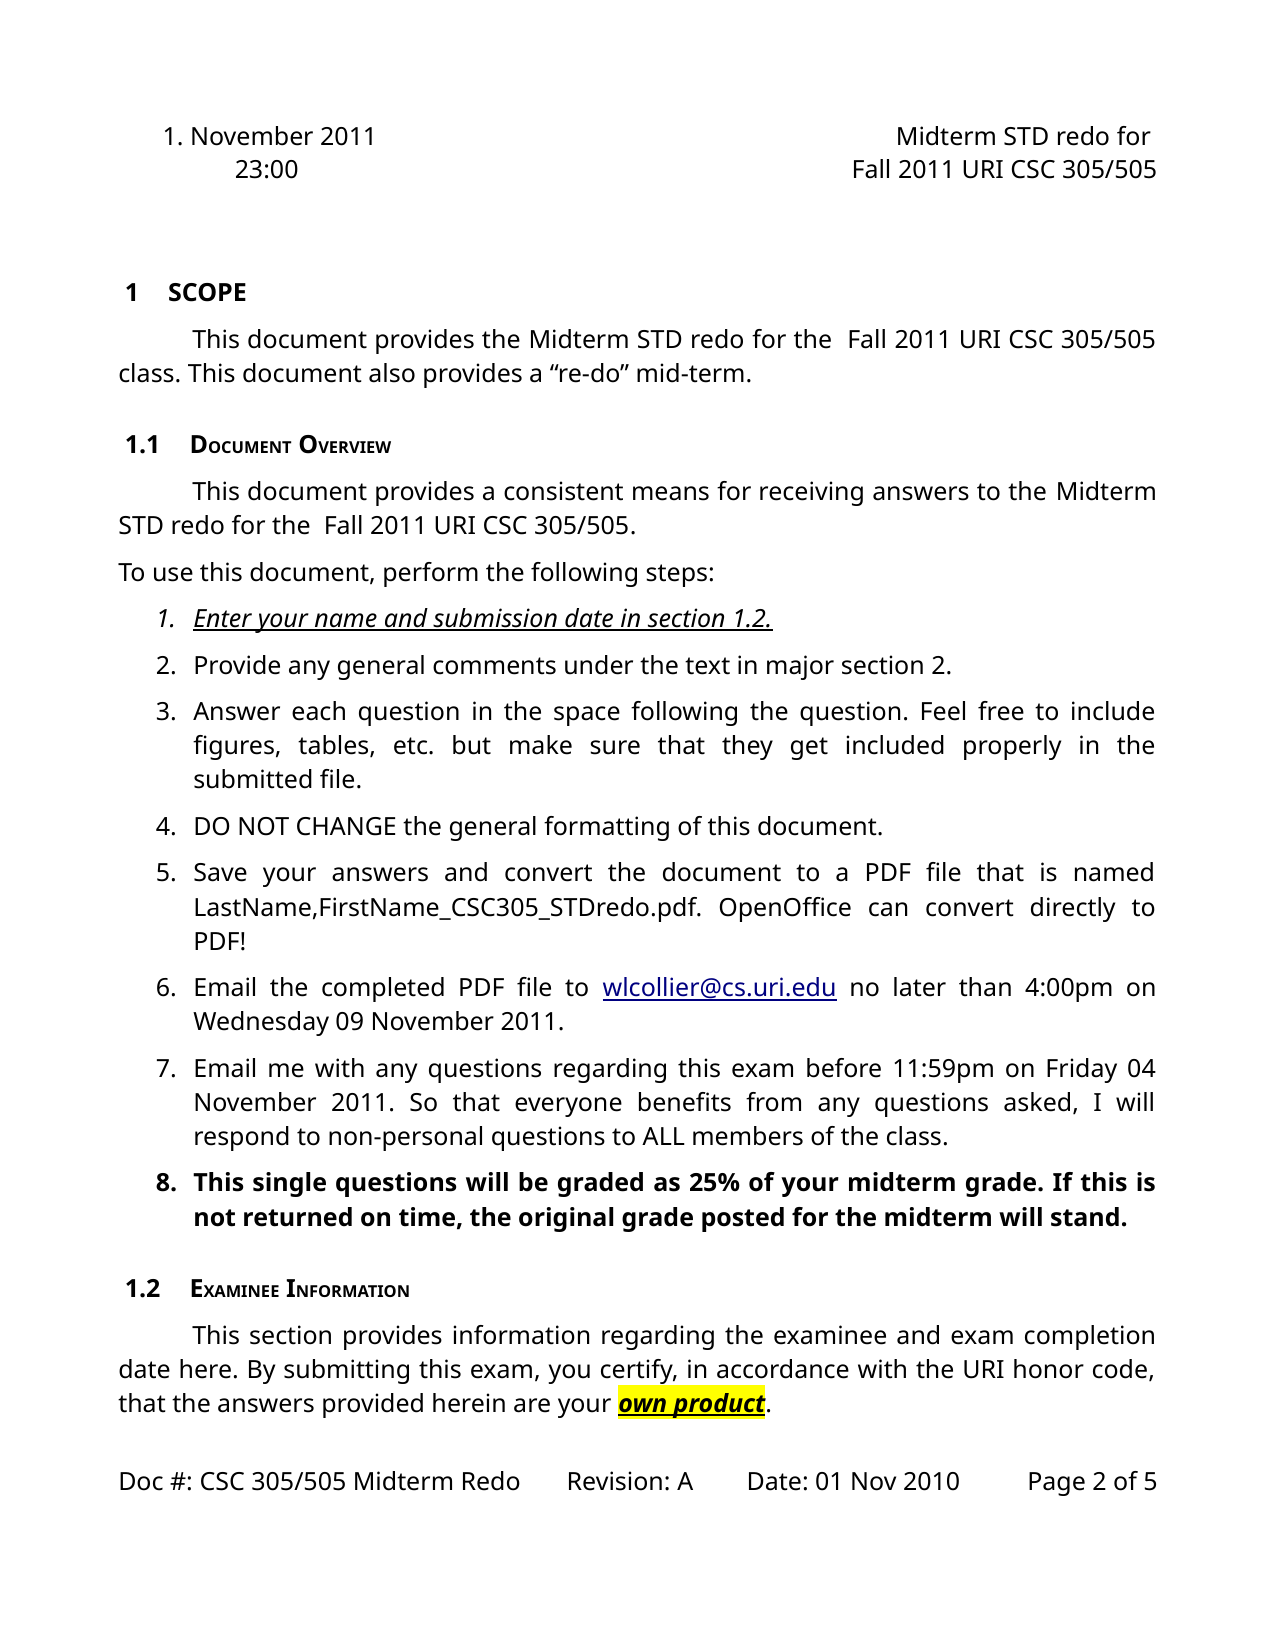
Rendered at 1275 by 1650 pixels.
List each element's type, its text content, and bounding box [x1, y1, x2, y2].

list Enter your name and submission date in section 1.2. [156, 601, 1157, 635]
subtitle Examinee Information [118, 1271, 1157, 1305]
list DO NOT CHANGE the general formatting of this document. [156, 808, 1157, 843]
list Provide any general comments under the text in major section 2. [156, 647, 1157, 681]
list Email me with any questions regarding this exam before 11:59pm on Friday 04 November 2011. So that everyone benefits from any questions asked, I will respond to non-personal questions to ALL members of the class. [156, 1050, 1157, 1153]
list Answer each question in the space following the question. Feel free to include figures, tables, etc. but make sure that they get included properly in the submitted file. [156, 694, 1157, 796]
list Email the completed PDF file to wlcollier@cs.uri.edu no later than 4:00pm on Wednesday 09 November 2011. [156, 970, 1157, 1038]
list Save your answers and convert the document to a PDF file that is named LastName,FirstName_CSC305_STDredo.pdf. OpenOffice can convert directly to PDF! [156, 855, 1157, 957]
text This section provides information regarding the examinee and exam completion date here. By submitting this exam, you certify, in accordance with the URI honor code, that the answers provided herein are your own product. [118, 1317, 1157, 1419]
text To use this document, perform the following steps: [118, 554, 1157, 588]
subtitle Document Overview [118, 427, 1157, 461]
text This document provides a consistent means for receiving answers to the Midterm STD redo for the Fall 2011 URI CSC 305/505. [118, 473, 1157, 542]
list This single questions will be graded as 25% of your midterm grade. If this is not returned on time, the original grade posted for the midterm will stand. [156, 1165, 1157, 1233]
subtitle Scope [118, 275, 1157, 309]
text This document provides the Midterm STD redo for the Fall 2011 URI CSC 305/505 class. This document also provides a “re-do” mid-term. [118, 321, 1157, 389]
